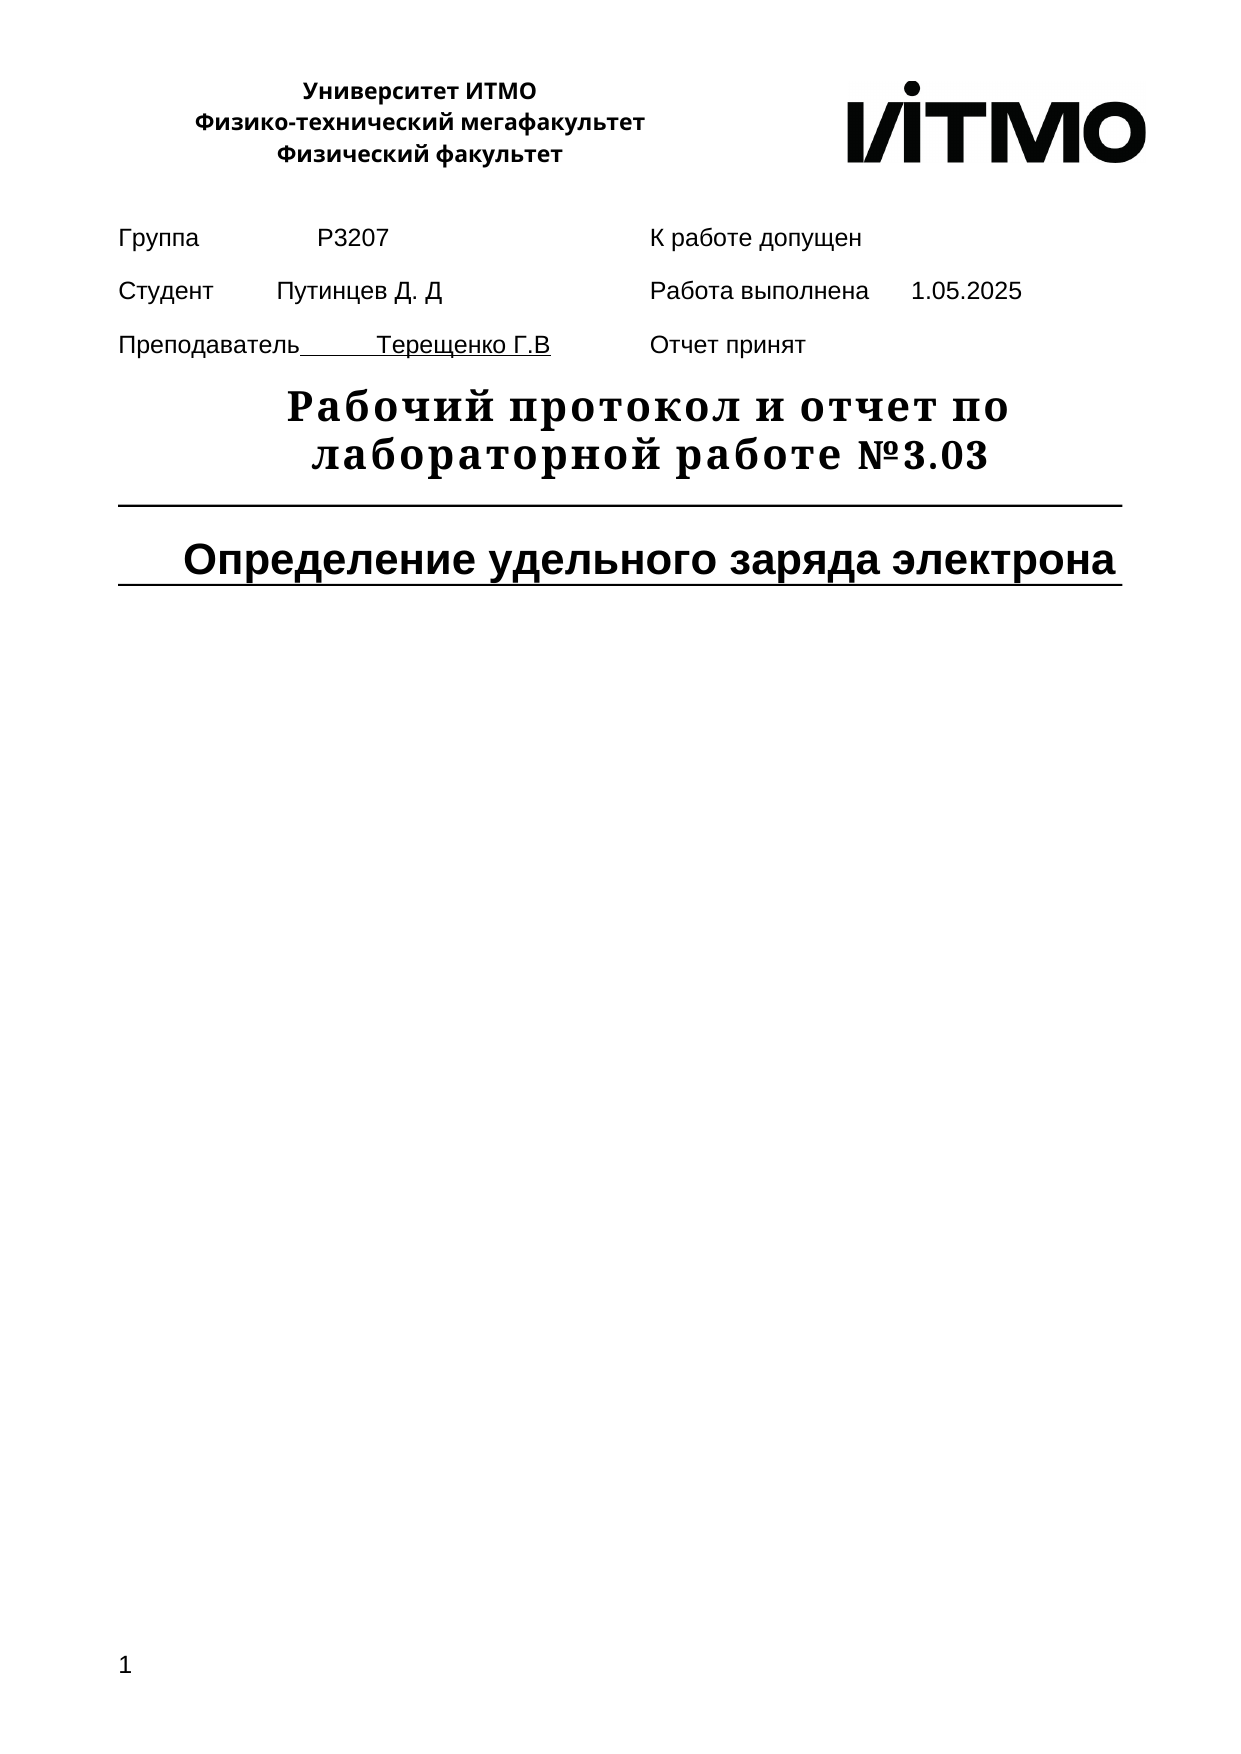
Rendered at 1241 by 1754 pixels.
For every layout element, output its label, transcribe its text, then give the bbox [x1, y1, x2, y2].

table_cell Преподаватель Терещенко Г.В [107, 305, 638, 359]
picture [847, 81, 1146, 163]
table_cell Работа выполнена 1.05.2025 [638, 251, 1170, 305]
table_header Группа P3207 [107, 198, 638, 251]
table_cell Студент Путинцев Д. Д [107, 251, 638, 305]
text Рабочий протокол и отчет по лабораторной работе №3.03 [118, 384, 1181, 480]
table_header К работе допущен [638, 198, 1170, 251]
table_cell Отчет принят [638, 305, 1170, 359]
text Определение удельного заряда электрона [118, 533, 1181, 584]
